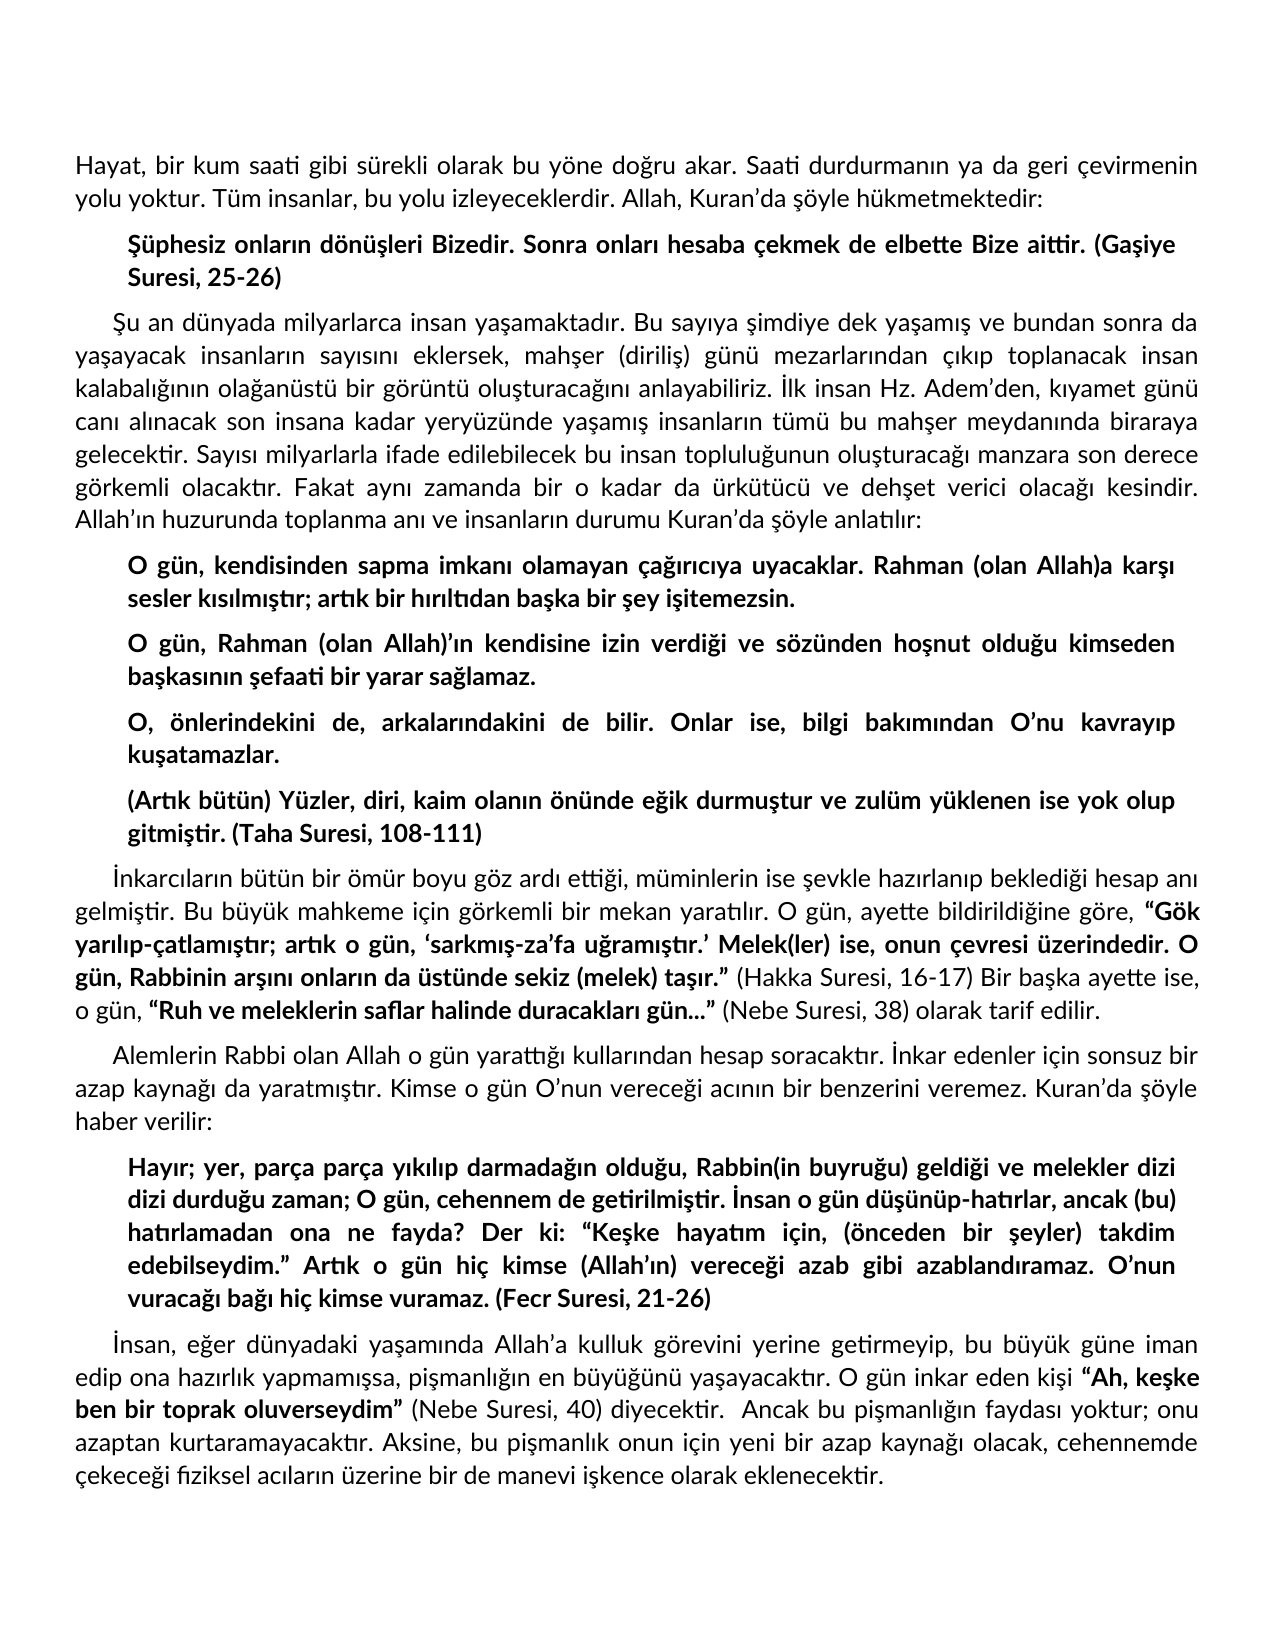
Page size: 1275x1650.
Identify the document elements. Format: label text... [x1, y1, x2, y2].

text Şüphesiz onların dönüşleri Bizedir. Sonra onları hesaba çekmek de elbette Bize aittir. (Gaşiye Suresi, 25-26) [127, 228, 1177, 291]
text Hayat, bir kum saati gibi sürekli olarak bu yöne doğru akar. Saati durdurmanın ya da geri çevirmenin yolu yoktur. Tüm insanlar, bu yolu izleyeceklerdir. Allah, Kuran’da şöyle hükmetmektedir: [75, 150, 1200, 213]
text O gün, Rahman (olan Allah)’ın kendisine izin verdiği ve sözünden hoşnut olduğu kimseden başkasının şefaati bir yarar sağlamaz. [127, 628, 1177, 691]
text (Artık bütün) Yüzler, diri, kaim olanın önünde eğik durmuştur ve zulüm yüklenen ise yok olup gitmiştir. (Taha Suresi, 108-111) [127, 784, 1177, 847]
text Hayır; yer, parça parça yıkılıp darmadağın olduğu, Rabbin(in buyruğu) geldiği ve melekler dizi dizi durduğu zaman; O gün, cehennem de getirilmiştir. İnsan o gün düşünüp-hatırlar, ancak (bu) hatırlamadan ona ne fayda? Der ki: “Keşke hayatım için, (önceden bir şeyler) takdim edebilseydim.” Artık o gün hiç kimse (Allah’ın) vereceği azab gibi azablandıramaz. O’nun vuracağı bağı hiç kimse vuramaz. (Fecr Suresi, 21-26) [127, 1151, 1177, 1313]
text O gün, kendisinden sapma imkanı olamayan çağırıcıya uyacaklar. Rahman (olan Allah)a karşı sesler kısılmıştır; artık bir hırıltıdan başka bir şey işitemezsin. [127, 549, 1177, 612]
text O, önlerindekini de, arkalarındakini de bilir. Onlar ise, bilgi bakımından O’nu kavrayıp kuşatamazlar. [127, 706, 1177, 769]
text Alemlerin Rabbi olan Allah o gün yarattığı kullarından hesap soracaktır. İnkar edenler için sonsuz bir azap kaynağı da yaratmıştır. Kimse o gün O’nun vereceği acının bir benzerini veremez. Kuran’da şöyle haber verilir: [75, 1040, 1200, 1136]
text İnkarcıların bütün bir ömür boyu göz ardı ettiği, müminlerin ise şevkle hazırlanıp beklediği hesap anı gelmiştir. Bu büyük mahkeme için görkemli bir mekan yaratılır. O gün, ayette bildirildiğine göre, “Gök yarılıp-çatlamıştır; artık o gün, ‘sarkmış-za’fa uğramıştır.’ Melek(ler) ise, onun çevresi üzerindedir. O gün, Rabbinin arşını onların da üstünde sekiz (melek) taşır.” (Hakka Suresi, 16-17) Bir başka ayette ise, o gün, “Ruh ve meleklerin saflar halinde duracakları gün...” (Nebe Suresi, 38) olarak tarif edilir. [75, 863, 1200, 1024]
text İnsan, eğer dünyadaki yaşamında Allah’a kulluk görevini yerine getirmeyip, bu büyük güne iman edip ona hazırlık yapmamışsa, pişmanlığın en büyüğünü yaşayacaktır. O gün inkar eden kişi “Ah, keşke ben bir toprak oluverseydim” (Nebe Suresi, 40) diyecektir. Ancak bu pişmanlığın faydası yoktur; onu azaptan kurtaramayacaktır. Aksine, bu pişmanlık onun için yeni bir azap kaynağı olacak, cehennemde çekeceği fiziksel acıların üzerine bir de manevi işkence olarak eklenecektir. [75, 1328, 1200, 1490]
text Şu an dünyada milyarlarca insan yaşamaktadır. Bu sayıya şimdiye dek yaşamış ve bundan sonra da yaşayacak insanların sayısını eklersek, mahşer (diriliş) günü mezarlarından çıkıp toplanacak insan kalabalığının olağanüstü bir görüntü oluşturacağını anlayabiliriz. İlk insan Hz. Adem’den, kıyamet günü canı alınacak son insana kadar yeryüzünde yaşamış insanların tümü bu mahşer meydanında biraraya gelecektir. Sayısı milyarlarla ifade edilebilecek bu insan topluluğunun oluşturacağı manzara son derece görkemli olacaktır. Fakat aynı zamanda bir o kadar da ürkütücü ve dehşet verici olacağı kesindir. Allah’ın huzurunda toplanma anı ve insanların durumu Kuran’da şöyle anlatılır: [75, 307, 1200, 534]
